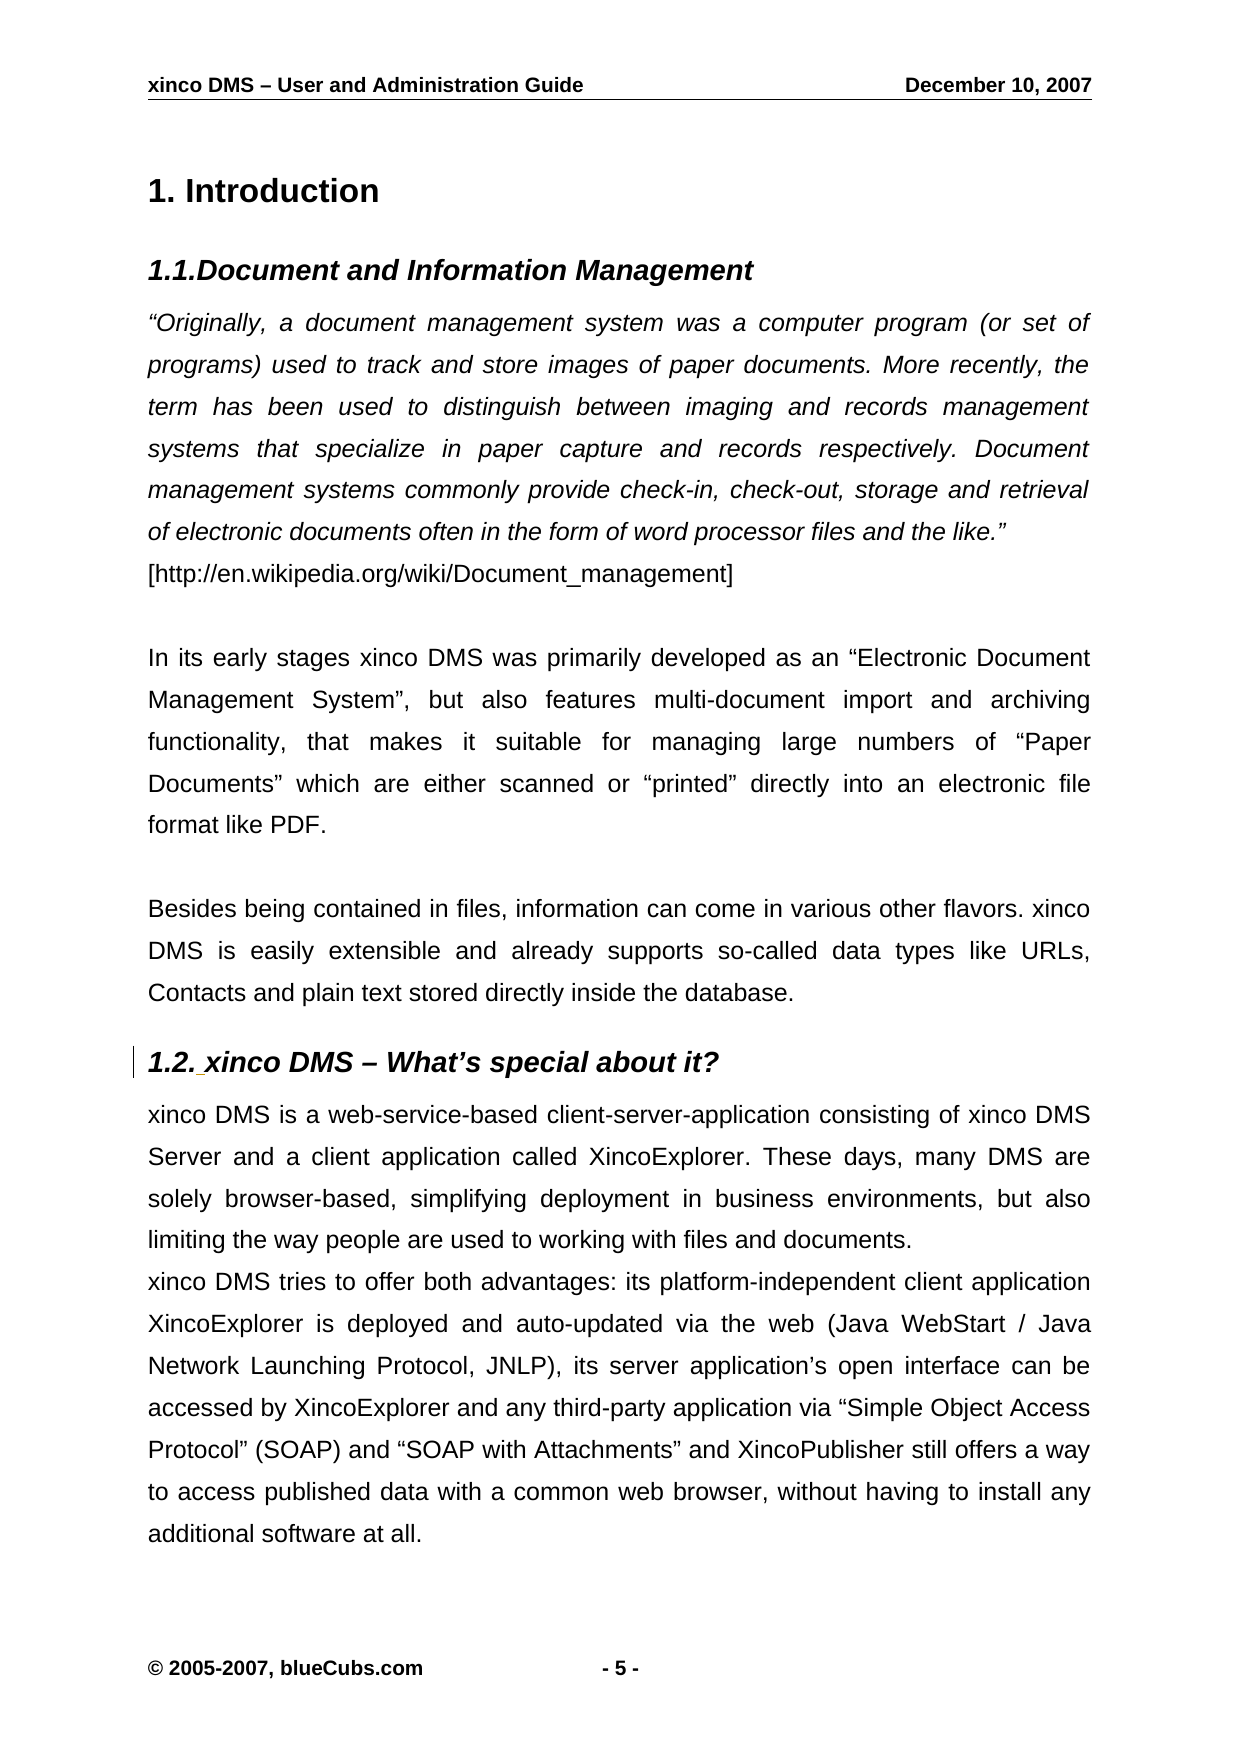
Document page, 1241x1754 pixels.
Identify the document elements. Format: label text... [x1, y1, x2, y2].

text [http://en.wikipedia.org/wiki/Document_management] [148, 560, 1092, 588]
text In its early stages xinco DMS was primarily developed as an “Electronic Document Management System”, but also features multi-document import and archiving functionality, that makes it suitable for managing large numbers of “Paper Documents” which are either scanned or “printed” directly into an electronic file format like PDF. [148, 644, 1092, 839]
text xinco DMS tries to offer both advantages: its platform-independent client application XincoExplorer is deployed and auto-updated via the web (Java WebStart / Java Network Launching Protocol, JNLP), its server application’s open interface can be accessed by XincoExplorer and any third-party application via “Simple Object Access Protocol” (SOAP) and “SOAP with Attachments” and XincoPublisher still offers a way to access published data with a common web browser, without having to install any additional software at all. [148, 1268, 1092, 1547]
subtitle xinco DMS – What’s special about it? [148, 1046, 1092, 1078]
text Besides being contained in files, information can come in various other flavors. xinco DMS is easily extensible and already supports so-called data types like URLs, Contacts and plain text stored directly inside the database. [148, 895, 1092, 1007]
subtitle Introduction [148, 173, 1092, 210]
text “Originally, a document management system was a computer program (or set of programs) used to track and store images of paper documents. More recently, the term has been used to distinguish between imaging and records management systems that specialize in paper capture and records respectively. Document management systems commonly provide check-in, check-out, storage and retrieval of electronic documents often in the form of word processor files and the like.” [148, 309, 1092, 546]
subtitle Document and Information Management [148, 254, 1092, 286]
text xinco DMS is a web-service-based client-server-application consisting of xinco DMS Server and a client application called XincoExplorer. These days, many DMS are solely browser-based, simplifying deployment in business environments, but also limiting the way people are used to working with files and documents. [148, 1101, 1092, 1254]
